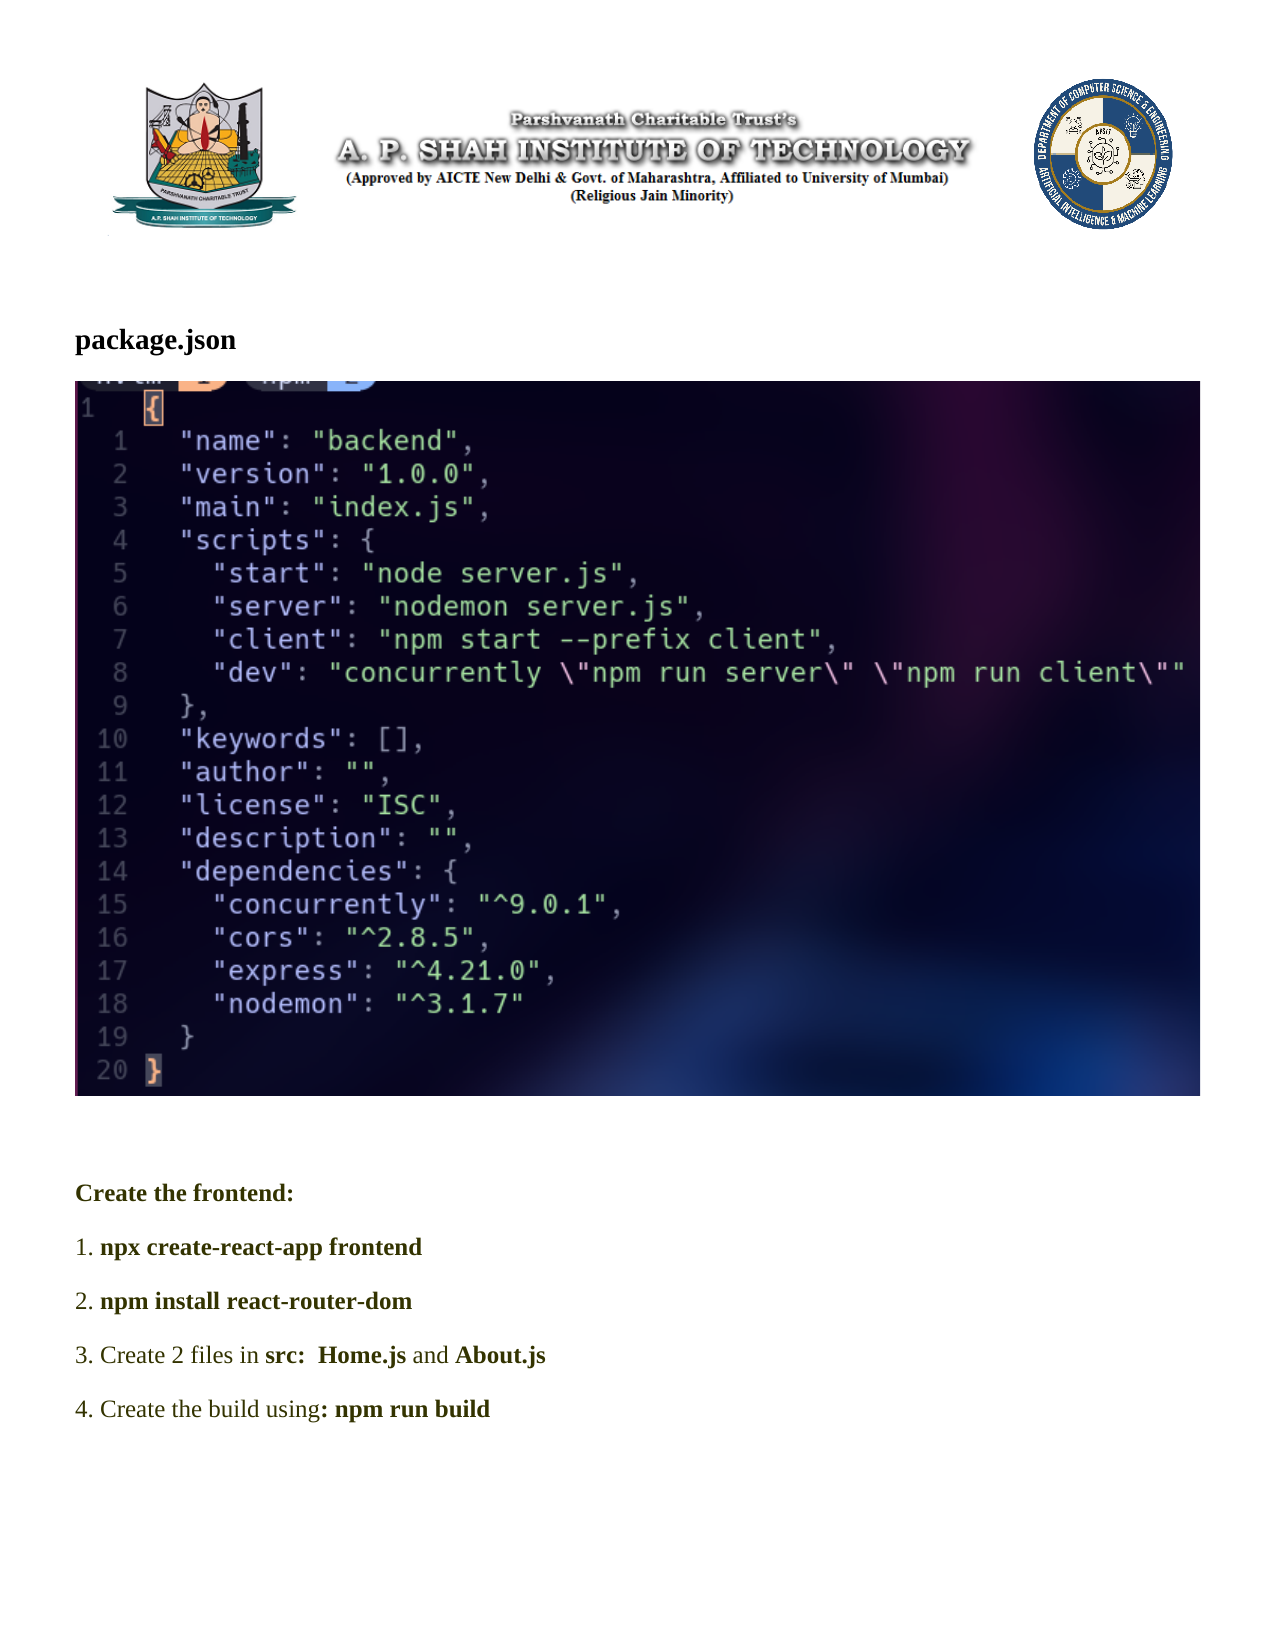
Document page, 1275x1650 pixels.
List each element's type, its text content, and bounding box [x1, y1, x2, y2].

text 4. Create the build using: npm run build [75, 1394, 1200, 1422]
text 2. npm install react-router-dom [75, 1286, 1200, 1315]
picture [75, 381, 1200, 1096]
text package.json [75, 322, 1200, 356]
text 3. Create 2 files in src: Home.js and About.js [75, 1340, 1200, 1368]
text 1. npx create-react-app frontend [75, 1232, 1200, 1261]
picture [75, 75, 1177, 236]
text Create the frontend: [75, 1178, 1200, 1207]
